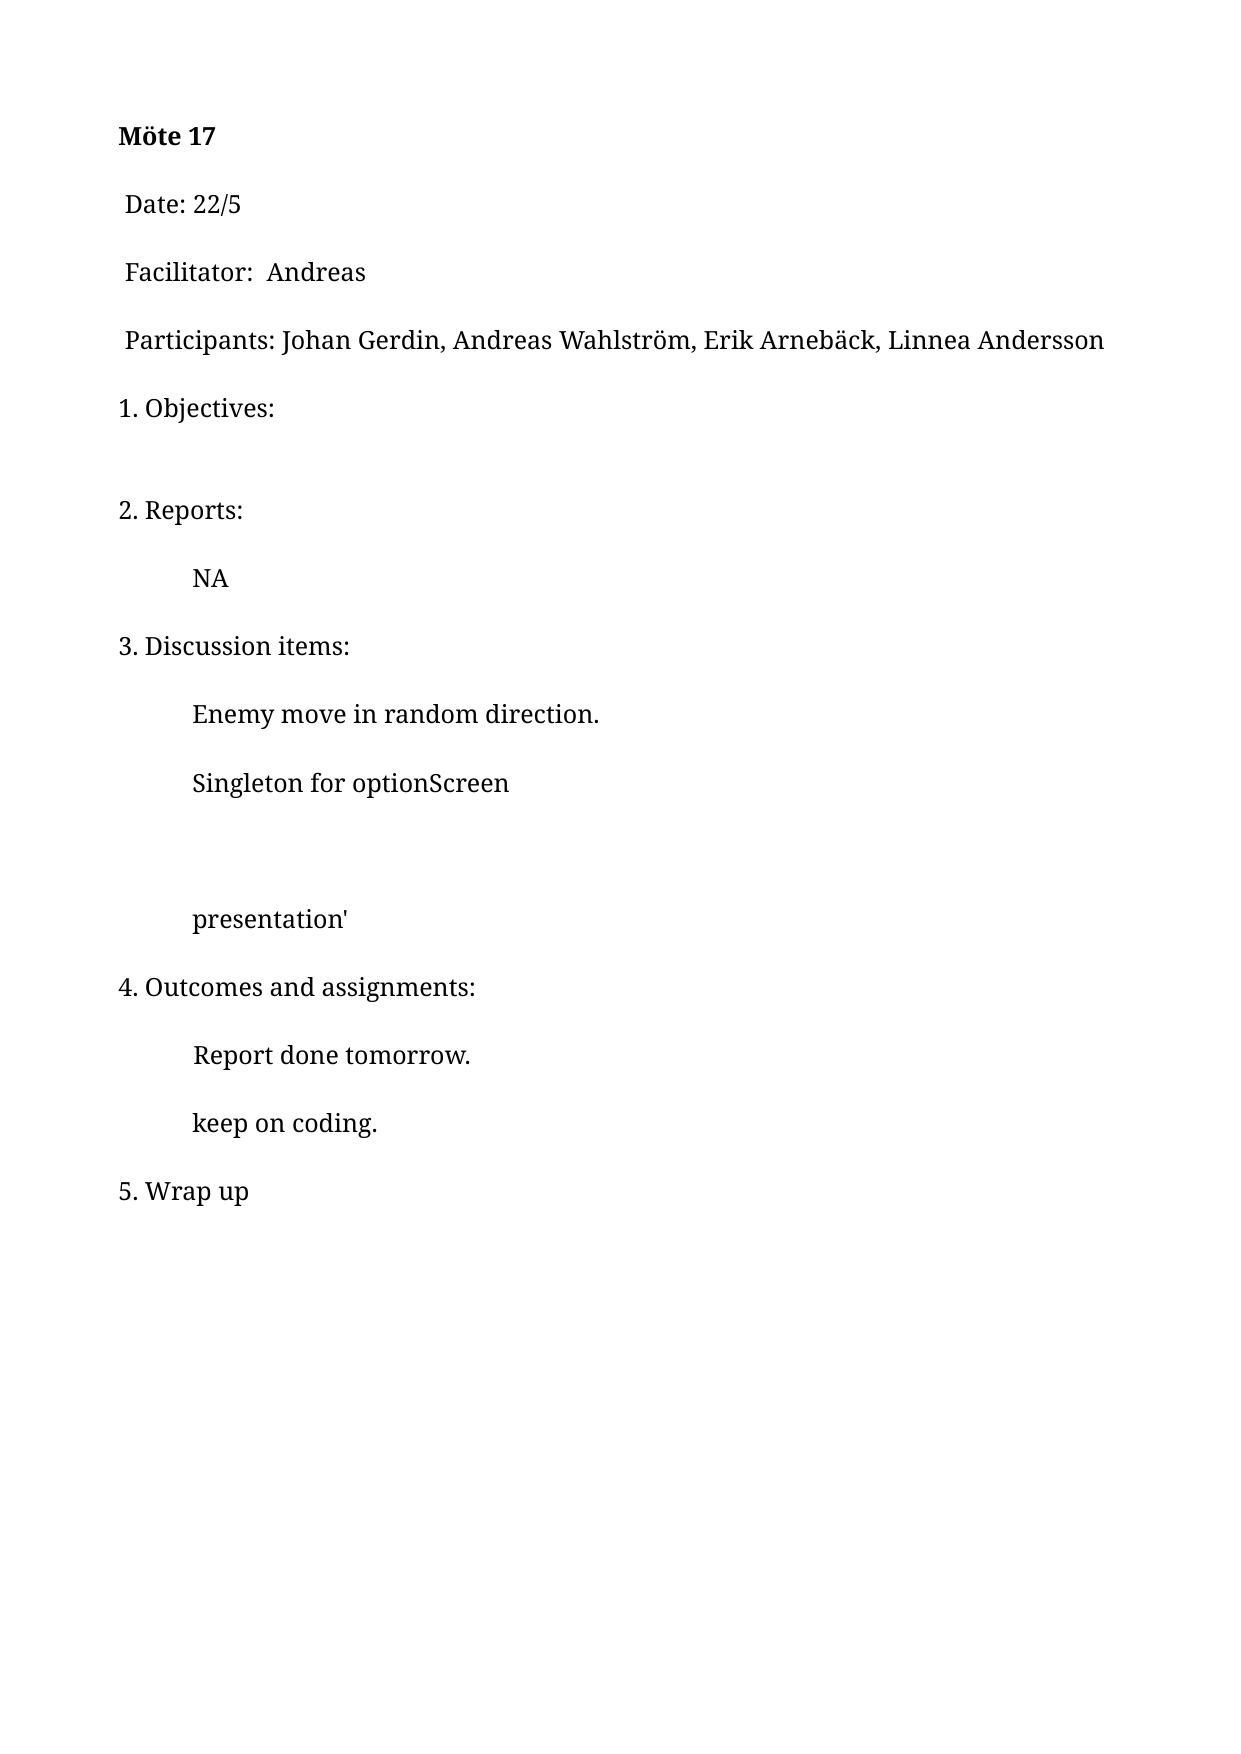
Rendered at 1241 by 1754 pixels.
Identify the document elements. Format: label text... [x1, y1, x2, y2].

text 5. Wrap up [118, 1140, 1122, 1344]
text keep on coding. [118, 1106, 1122, 1140]
text NA 3. Discussion items: [118, 561, 1122, 663]
text Date: 22/5 Facilitator: Andreas Participants: Johan Gerdin, Andreas Wahlström, Erik Arnebäck, Linnea Andersson 1. Objectives: [118, 152, 1122, 425]
text 4. Outcomes and assignments: [118, 970, 1122, 1004]
text Enemy move in random direction. [118, 663, 1122, 731]
text Möte 17 [118, 118, 1122, 152]
text 2. Reports: [118, 459, 1122, 527]
list Report done tomorrow. [156, 1038, 1122, 1072]
text presentation' [118, 902, 1122, 936]
text Singleton for optionScreen [118, 765, 1122, 799]
